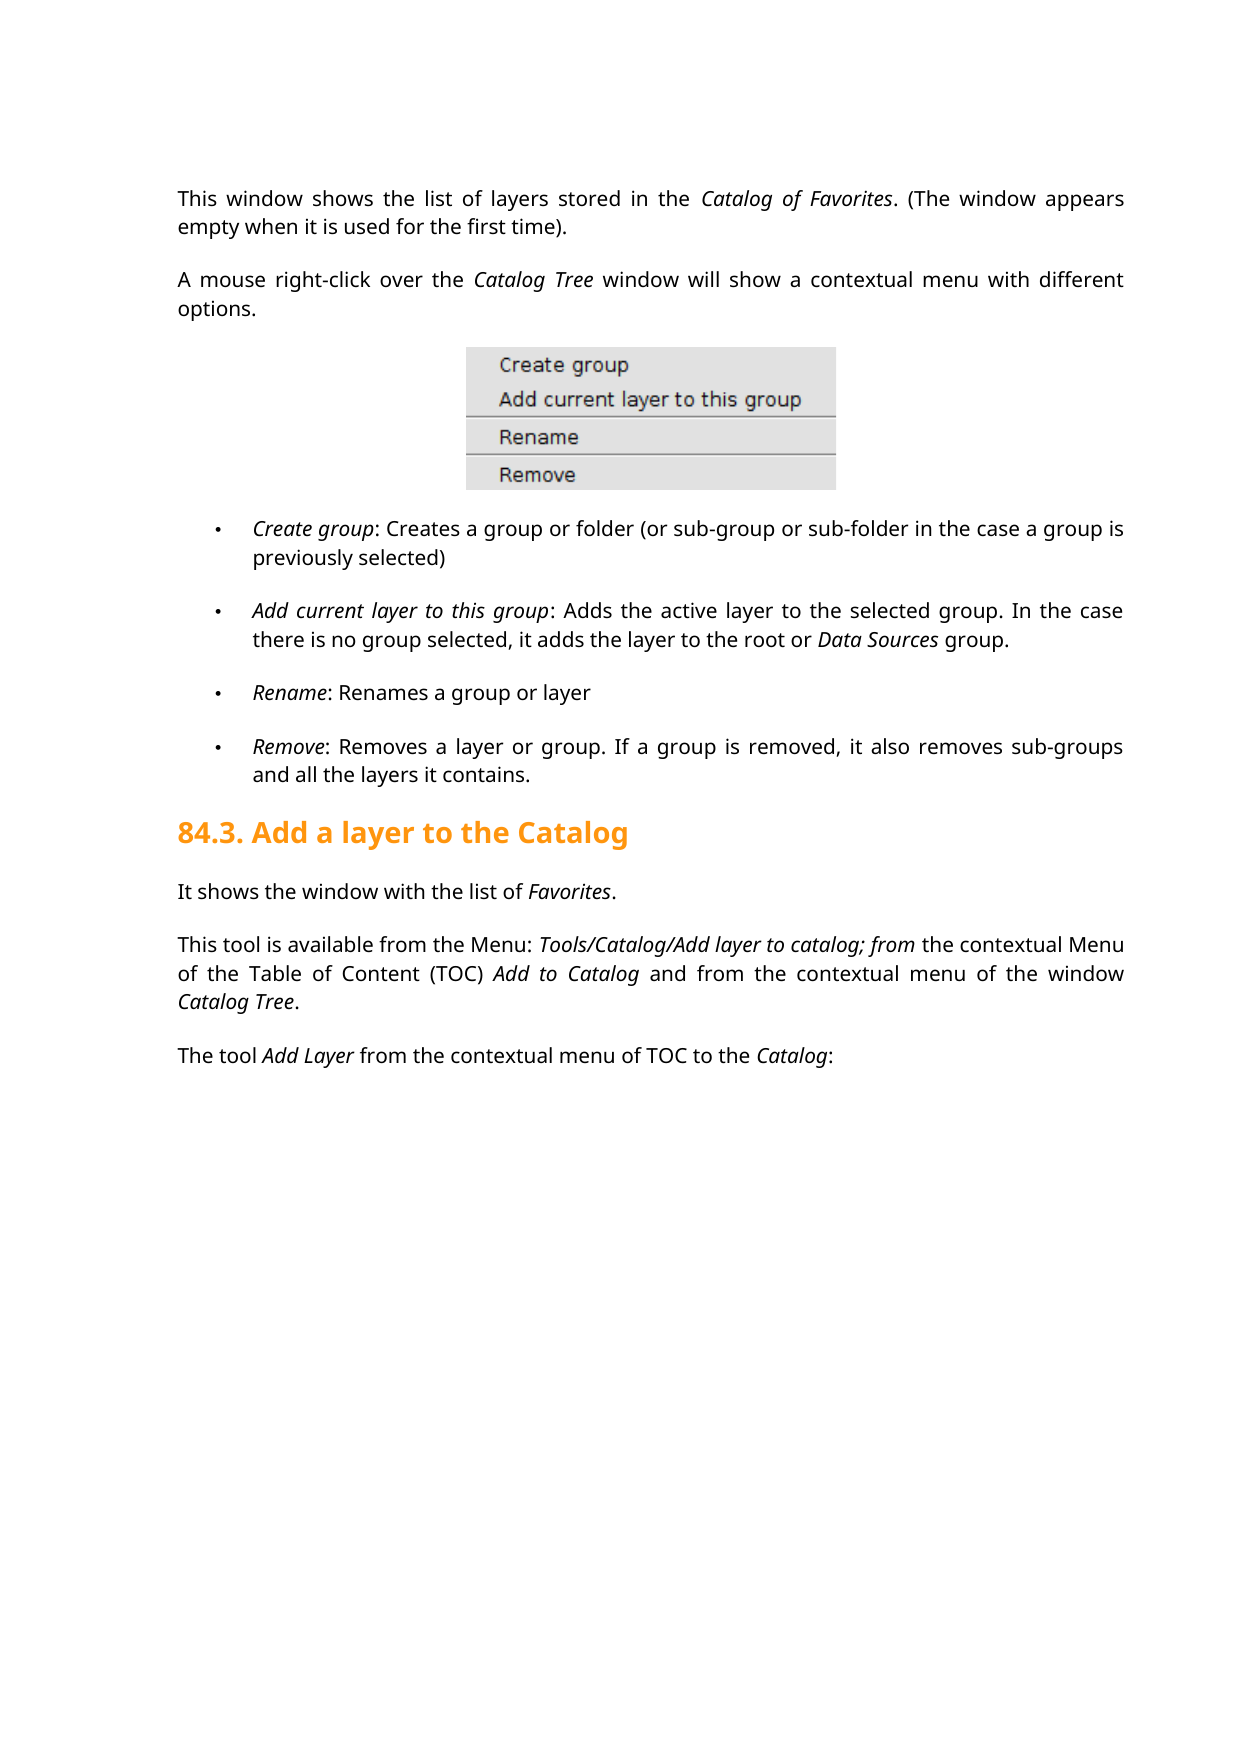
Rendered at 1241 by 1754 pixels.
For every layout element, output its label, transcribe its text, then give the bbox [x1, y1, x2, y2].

text This window shows the list of layers stored in the Catalog of Favorites. (The window appears empty when it is used for the first time). [177, 184, 1125, 241]
subtitle 84.3. Add a layer to the Catalog [177, 812, 1125, 852]
text The tool Add Layer from the contextual menu of TOC to the Catalog: [177, 1041, 1125, 1069]
text This tool is available from the Menu: Tools/Catalog/Add layer to catalog; from the contextual Menu of the Table of Content (TOC) Add to Catalog and from the contextual menu of the window Catalog Tree. [177, 930, 1125, 1016]
list Remove: Removes a layer or group. If a group is removed, it also removes sub-groups and all the layers it contains. [215, 732, 1125, 789]
picture [466, 347, 837, 490]
list Add current layer to this group: Adds the active layer to the selected group. In the case there is no group selected, it adds the layer to the root or Data Sources group. [215, 596, 1125, 653]
text It shows the window with the list of Favorites. [177, 877, 1125, 905]
list Create group: Creates a group or folder (or sub-group or sub-folder in the case a group is previously selected) [215, 514, 1125, 571]
text A mouse right-click over the Catalog Tree window will show a contextual menu with different options. [177, 266, 1125, 322]
list Rename: Renames a group or layer [215, 678, 1125, 707]
